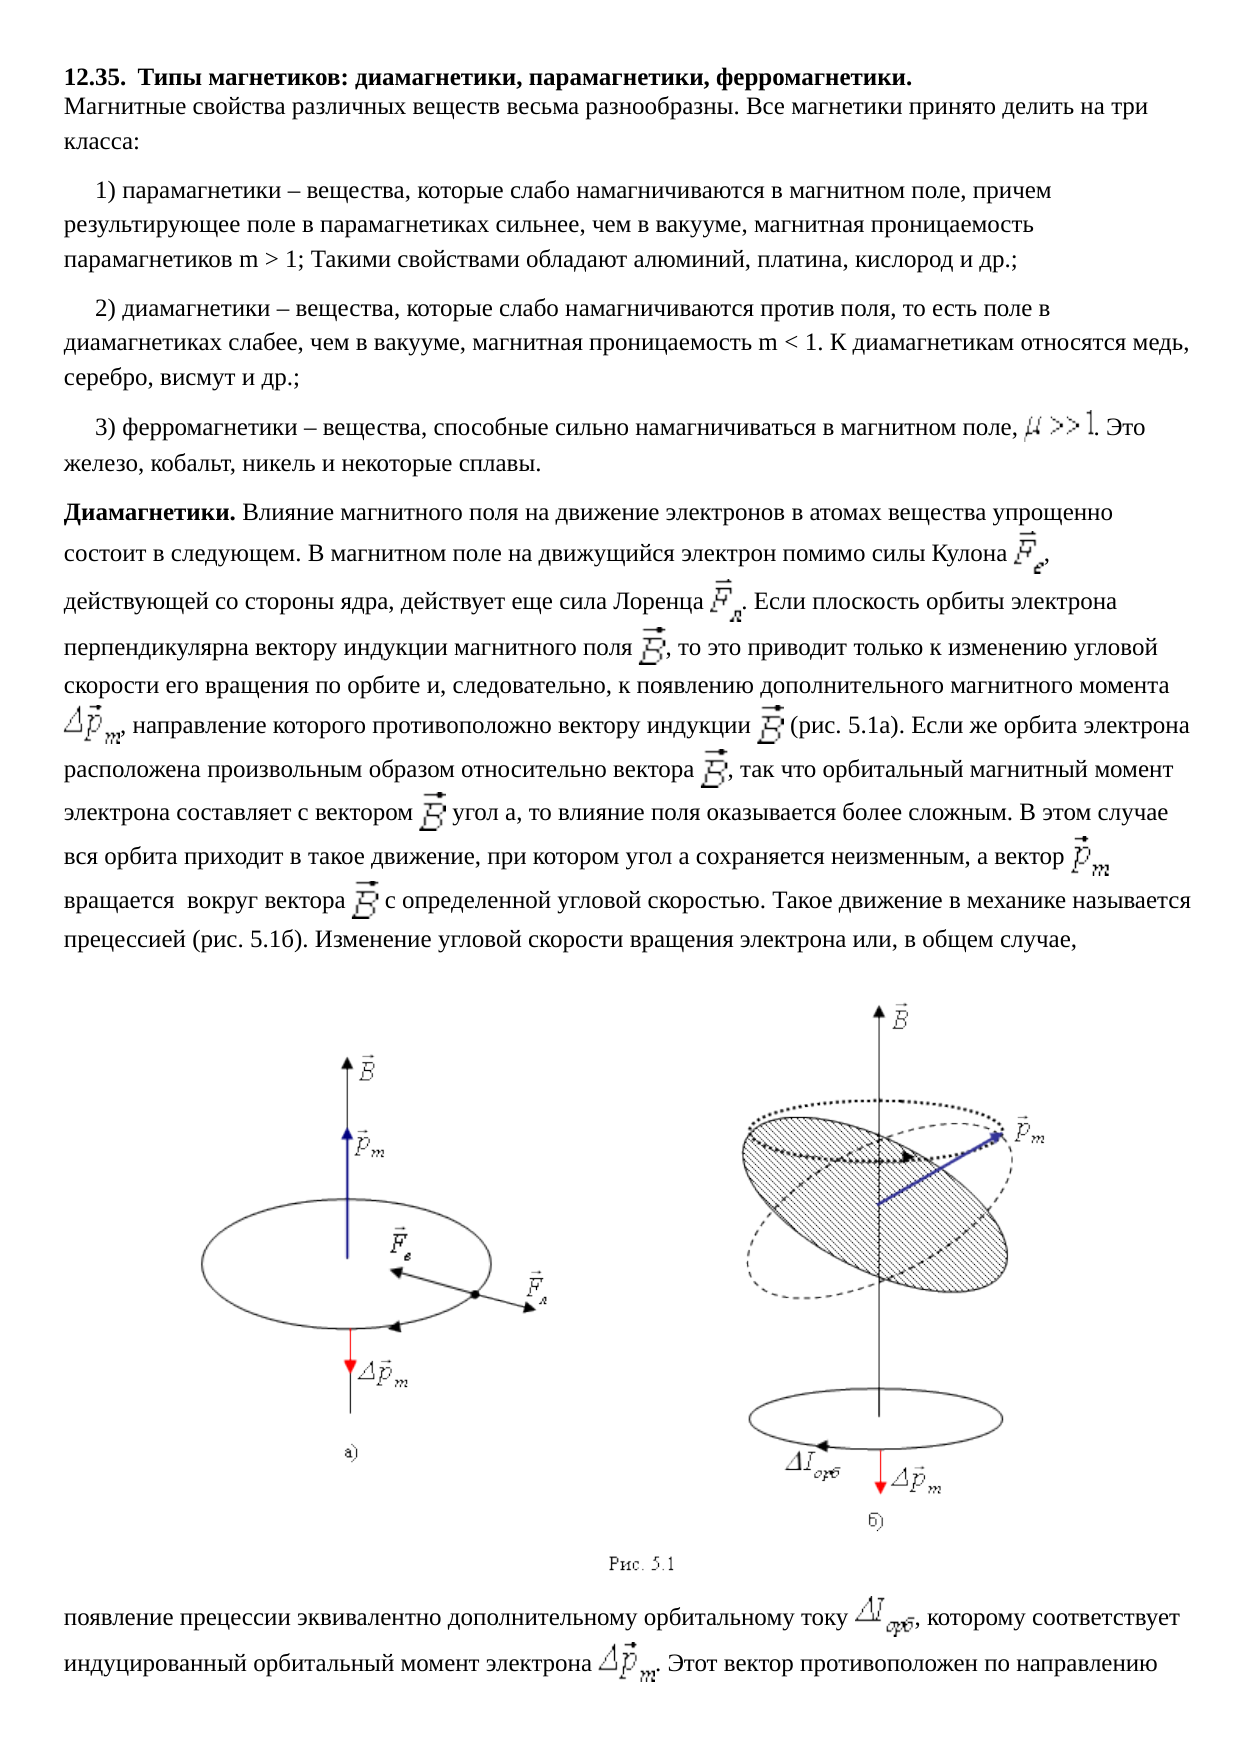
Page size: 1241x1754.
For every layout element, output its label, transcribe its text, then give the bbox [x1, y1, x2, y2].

picture [855, 1596, 915, 1637]
text 3) ферромагнетики – вещества, способные сильно намагничиваться в магнитном поле, . Это железо, кобальт, никель и некоторые сплавы. [64, 411, 1192, 477]
picture [195, 973, 1060, 1591]
text 1) парамагнетики – вещества, которые слабо намагничиваются в магнитном поле, причем результирующее поле в парамагнетиках сильнее, чем в вакууме, магнитная проницаемость парамагнетиков m > 1; Такими свойствами обладают алюминий, платина, кислород и др.; [64, 175, 1192, 272]
text 12.35. Типы магнетиков: диамагнетики, парамагнетики, ферромагнетики. [64, 62, 1192, 91]
picture [63, 705, 120, 744]
picture [638, 627, 666, 665]
picture [1024, 410, 1094, 442]
picture [1013, 531, 1044, 574]
picture [598, 1642, 655, 1682]
text Диамагнетики. Влияние магнитного поля на движение электронов в атомах вещества упрощенно состоит в следующем. В магнитном поле на движущийся электрон помимо силы Кулона , действующей со стороны ядра, действует еще сила Лоренца . Если плоскость орбиты электрона перпендикулярна вектору индукции магнитного поля , то это приводит только к изменению угловой скорости его вращения по орбите и, следовательно, к появлению дополнительного магнитного момента , направление которого противоположно вектору индукции (рис. 5.1а). Если же орбита электрона расположена произвольным образом относительно вектора , так что орбитальный магнитный момент электрона составляет с вектором угол a, то влияние поля оказывается более сложным. В этом случае вся орбита приходит в такое движение, при котором угол a сохраняется неизменным, а вектор вращается вокруг вектора с определенной угловой скоростью. Такое движение в механике называется прецессией (рис. 5.1б). Изменение угловой скорости вращения электрона или, в общем случае, [64, 497, 1192, 953]
picture [419, 792, 446, 831]
text 2) диамагнетики – вещества, которые слабо намагничиваются против поля, то есть поле в диамагнетиках слабее, чем в вакууме, магнитная проницаемость m < 1. К диамагнетикам относятся медь, серебро, висмут и др.; [64, 293, 1192, 391]
text появление прецессии эквивалентно дополнительному орбитальному току , которому соответствует индуцированный орбитальный момент электрона . Этот вектор противоположен по направлению [64, 1596, 1192, 1682]
picture [1071, 836, 1109, 876]
picture [700, 749, 728, 788]
picture [351, 881, 379, 919]
text Магнитные свойства различных веществ весьма разнообразны. Все магнетики принято делить на три класса: [64, 91, 1192, 154]
picture [757, 705, 784, 744]
picture [710, 579, 742, 622]
